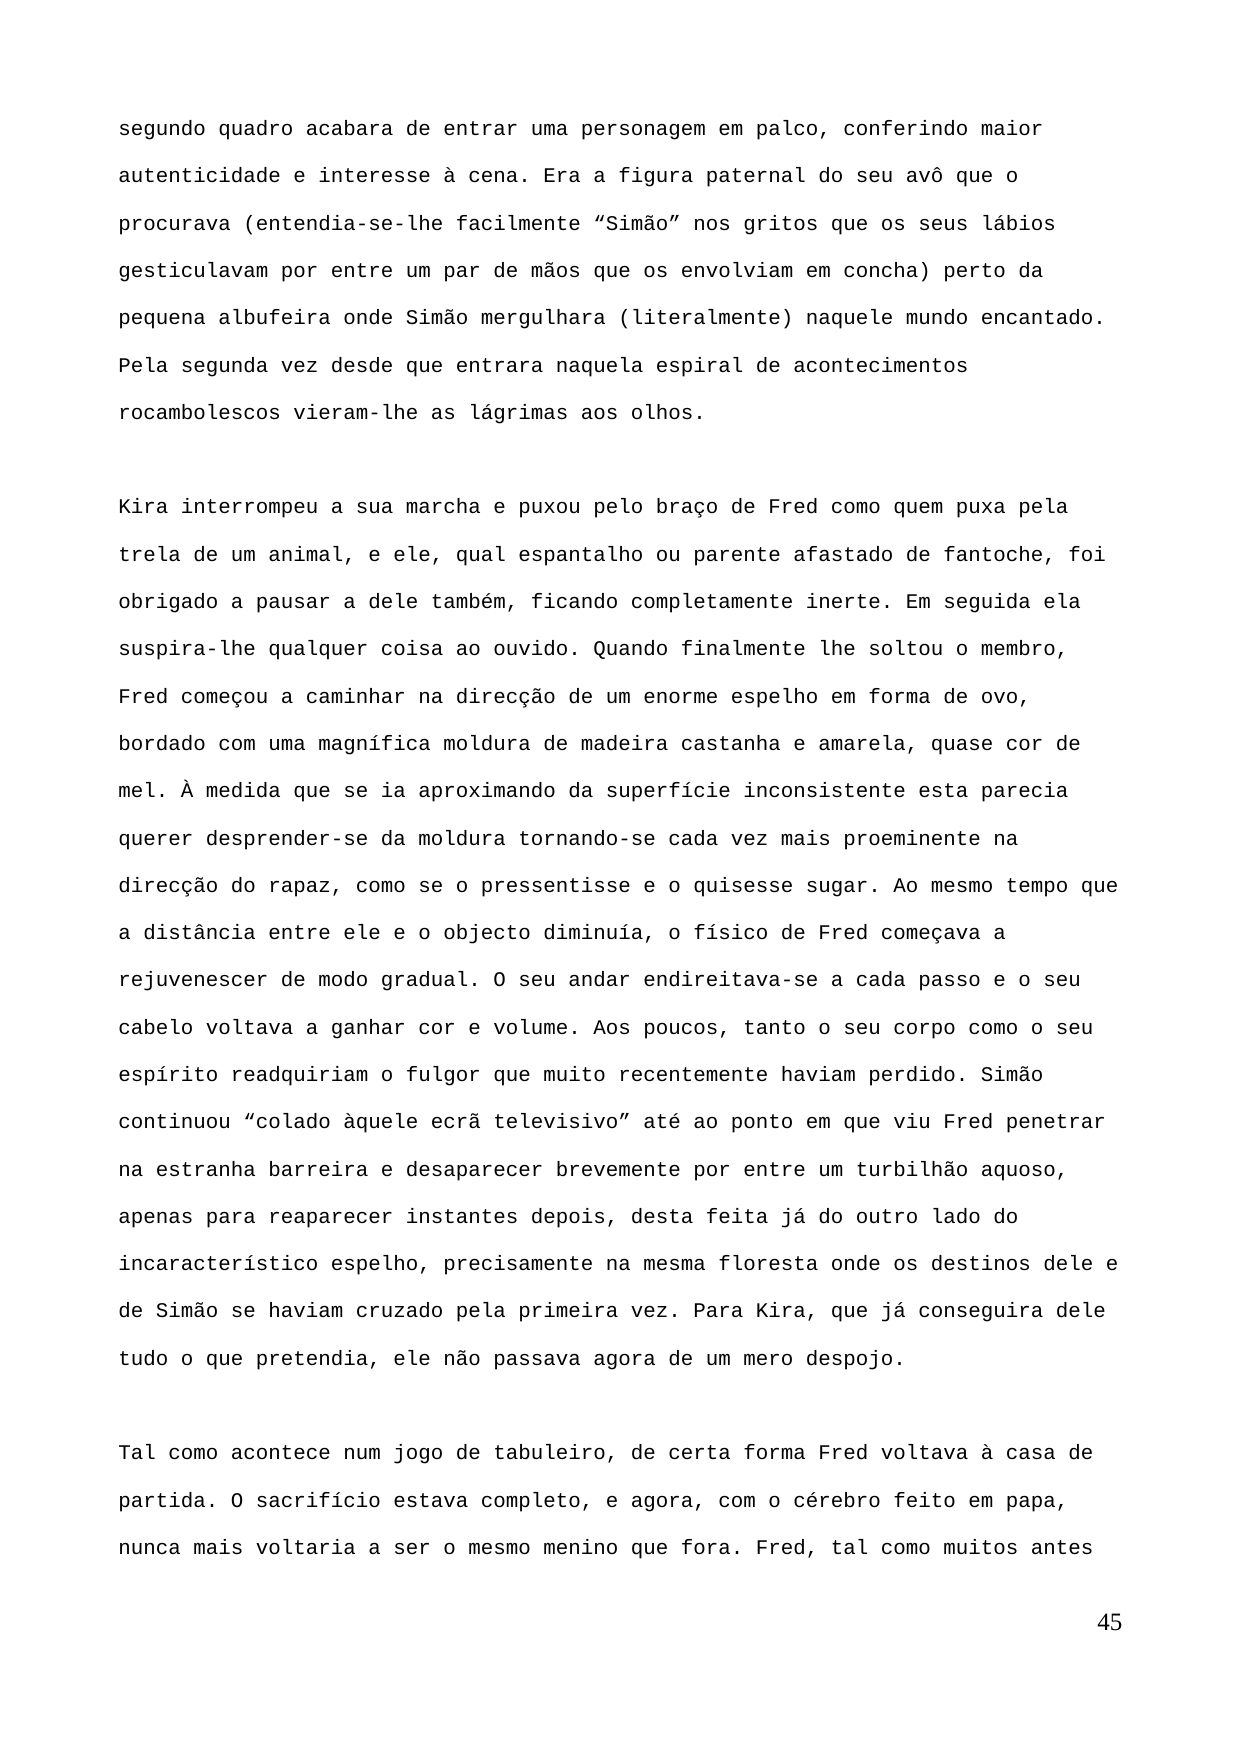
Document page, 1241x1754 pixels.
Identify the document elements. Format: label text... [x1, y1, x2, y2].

text Kira interrompeu a sua marcha e puxou pelo braço de Fred como quem puxa pela trela de um animal, e ele, qual espantalho ou parente afastado de fantoche, foi obrigado a pausar a dele também, ficando completamente inerte. Em seguida ela suspira-lhe qualquer coisa ao ouvido. Quando finalmente lhe soltou o membro, Fred começou a caminhar na direcção de um enorme espelho em forma de ovo, bordado com uma magnífica moldura de madeira castanha e amarela, quase cor de mel. À medida que se ia aproximando da superfície inconsistente esta parecia querer desprender-se da moldura tornando-se cada vez mais proeminente na direcção do rapaz, como se o pressentisse e o quisesse sugar. Ao mesmo tempo que a distância entre ele e o objecto diminuía, o físico de Fred começava a rejuvenescer de modo gradual. O seu andar endireitava-se a cada passo e o seu cabelo voltava a ganhar cor e volume. Aos poucos, tanto o seu corpo como o seu espírito readquiriam o fulgor que muito recentemente haviam perdido. Simão continuou “colado àquele ecrã televisivo” até ao ponto em que viu Fred penetrar na estranha barreira e desaparecer brevemente por entre um turbilhão aquoso, apenas para reaparecer instantes depois, desta feita já do outro lado do incaracterístico espelho, precisamente na mesma floresta onde os destinos dele e de Simão se haviam cruzado pela primeira vez. Para Kira, que já conseguira dele tudo o que pretendia, ele não passava agora de um mero despojo. [118, 496, 1122, 1371]
text Tal como acontece num jogo de tabuleiro, de certa forma Fred voltava à casa de partida. O sacrifício estava completo, e agora, com o cérebro feito em papa, nunca mais voltaria a ser o mesmo menino que fora. Fred, tal como muitos antes [118, 1442, 1122, 1561]
text segundo quadro acabara de entrar uma personagem em palco, conferindo maior autenticidade e interesse à cena. Era a figura paternal do seu avô que o procurava (entendia-se-lhe facilmente “Simão” nos gritos que os seus lábios gesticulavam por entre um par de mãos que os envolviam em concha) perto da pequena albufeira onde Simão mergulhara (literalmente) naquele mundo encantado. Pela segunda vez desde que entrara naquela espiral de acontecimentos rocambolescos vieram-lhe as lágrimas aos olhos. [118, 118, 1122, 426]
